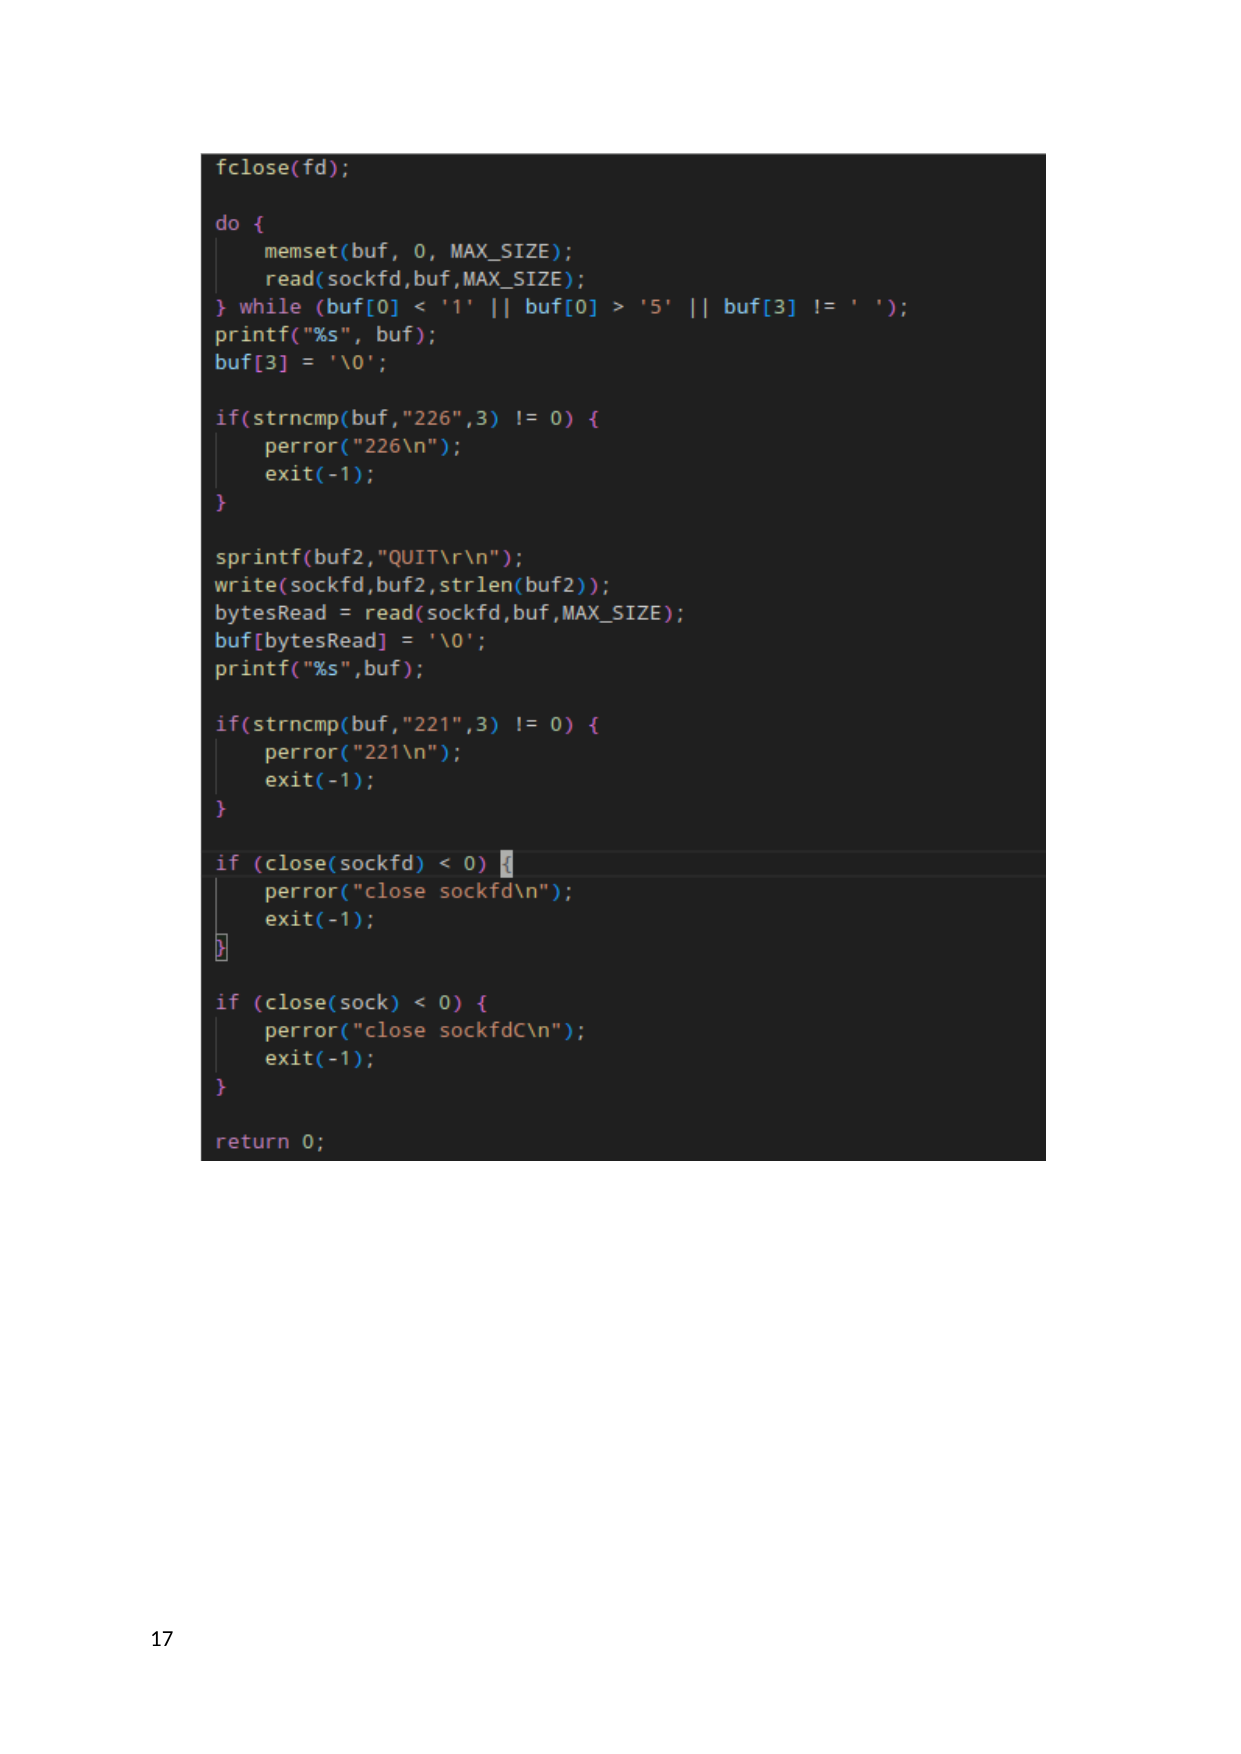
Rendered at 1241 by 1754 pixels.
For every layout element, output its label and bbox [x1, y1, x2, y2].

picture [200, 153, 1046, 1161]
